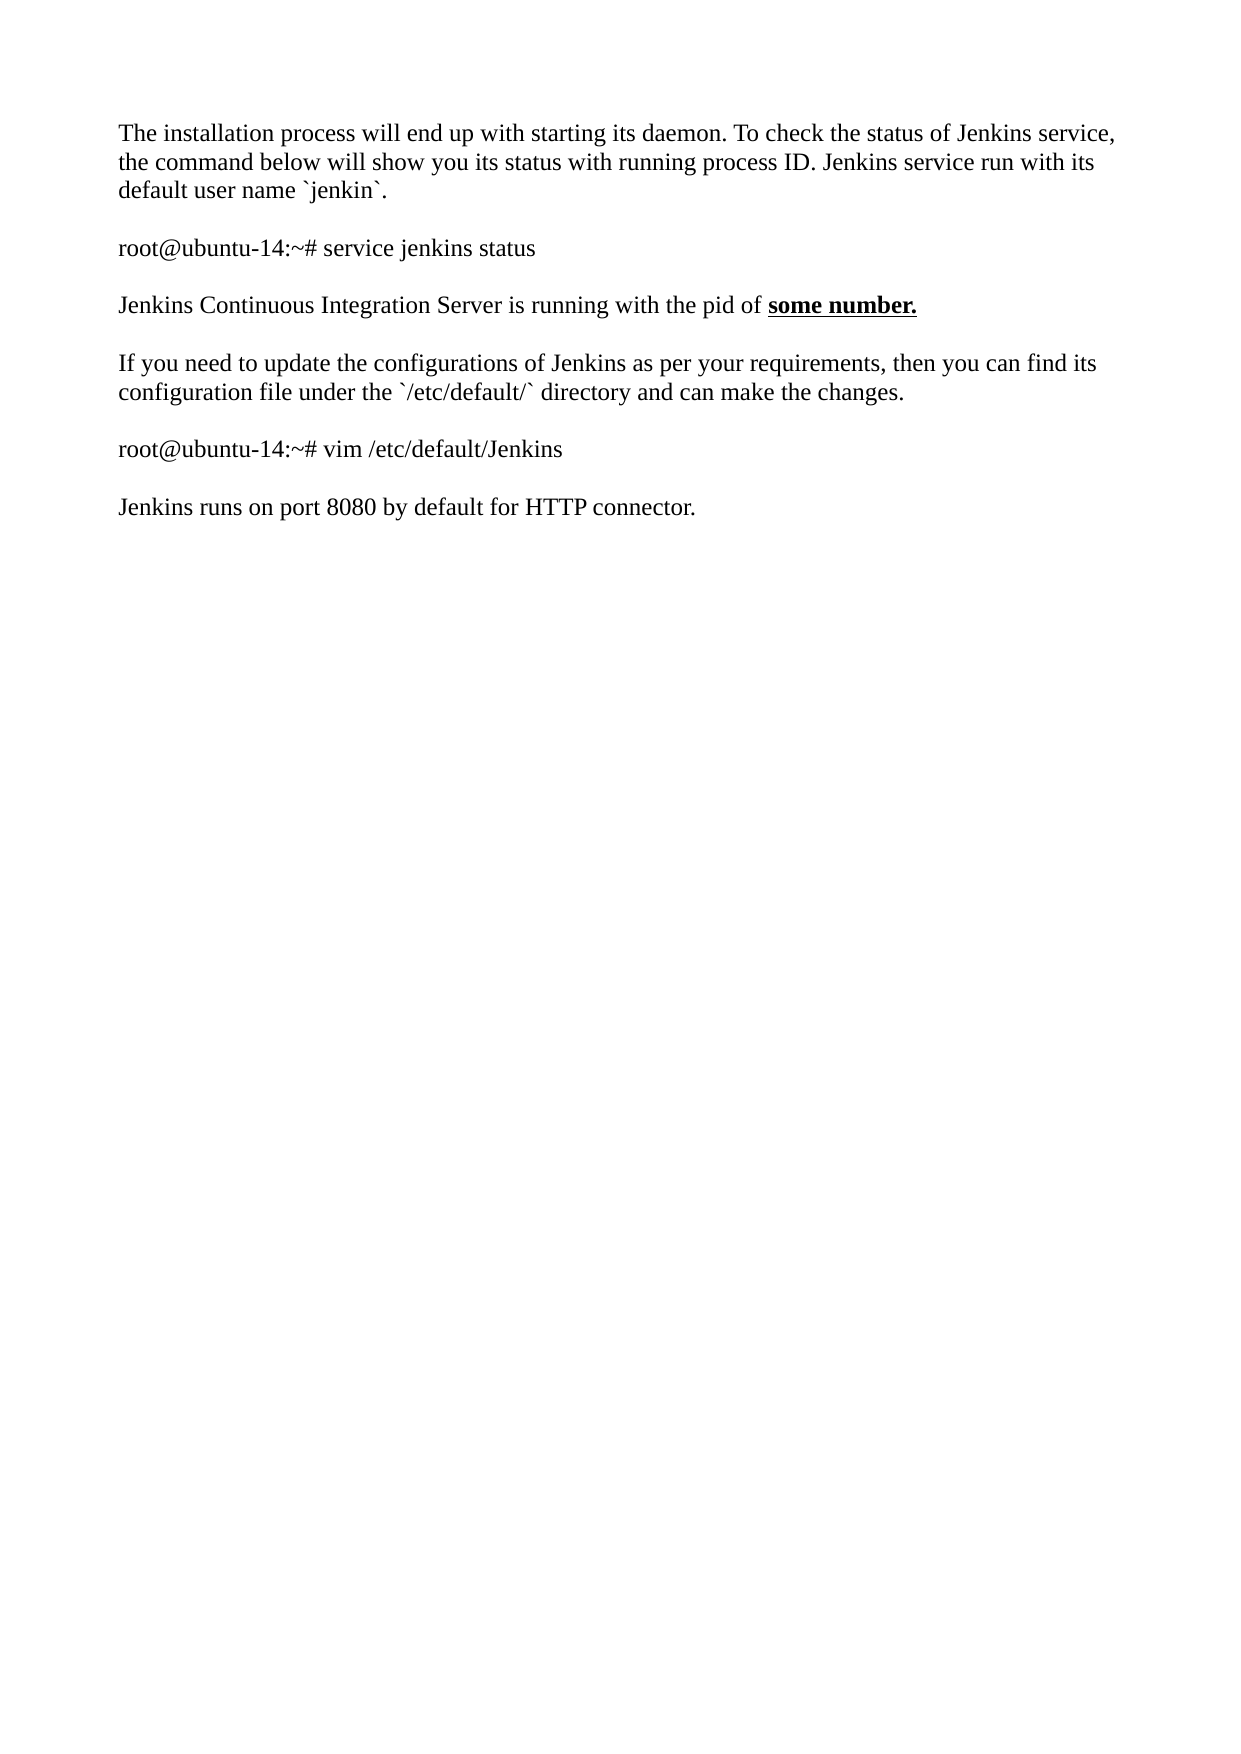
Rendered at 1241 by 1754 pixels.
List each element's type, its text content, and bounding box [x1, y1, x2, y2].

text If you need to update the configurations of Jenkins as per your requirements, then you can find its configuration file under the `/etc/default/` directory and can make the changes. [118, 348, 1122, 406]
text The installation process will end up with starting its daemon. To check the status of Jenkins service, the command below will show you its status with running process ID. Jenkins service run with its default user name `jenkin`. [118, 118, 1122, 204]
text Jenkins runs on port 8080 by default for HTTP connector. [118, 492, 1122, 521]
text root@ubuntu-14:~# service jenkins status [118, 233, 1122, 262]
text root@ubuntu-14:~# vim /etc/default/Jenkins [118, 434, 1122, 463]
text Jenkins Continuous Integration Server is running with the pid of some number. [118, 291, 1122, 319]
